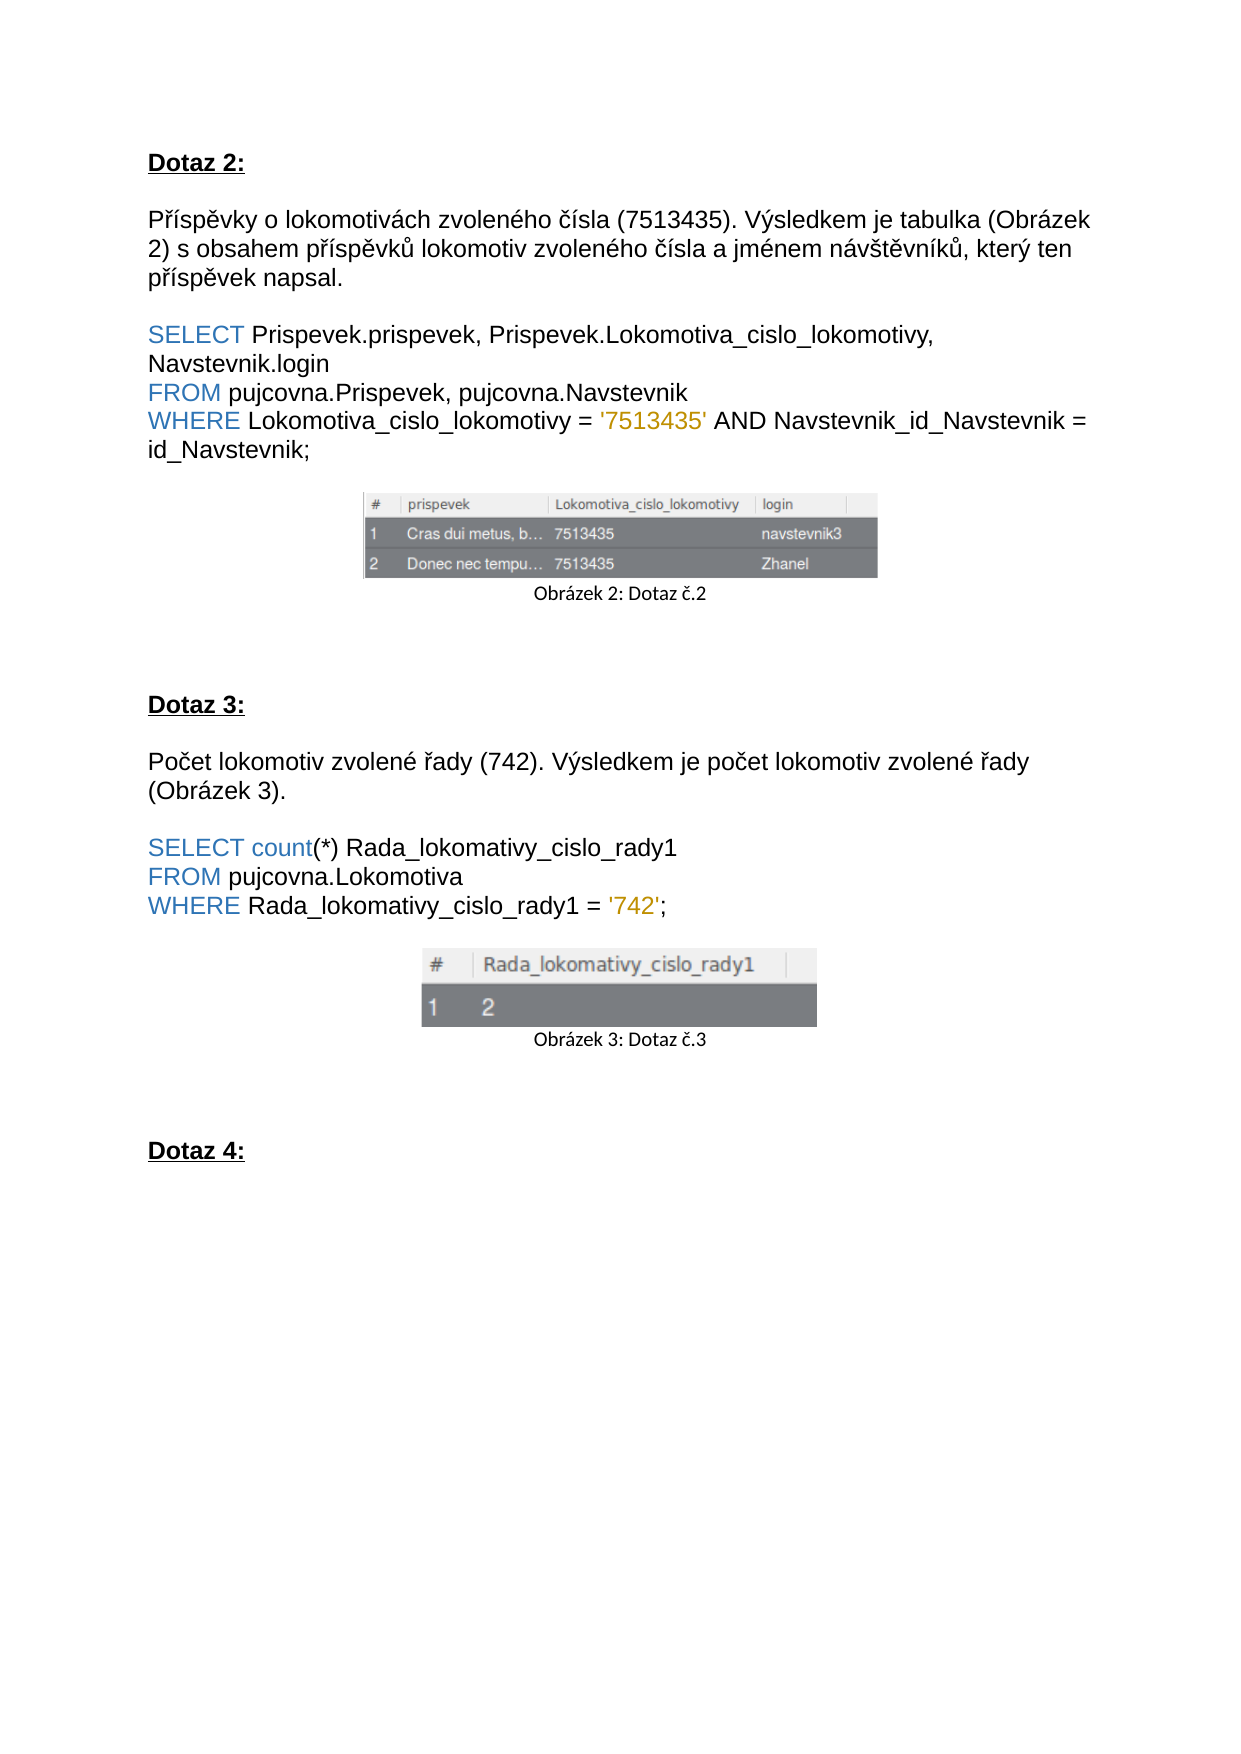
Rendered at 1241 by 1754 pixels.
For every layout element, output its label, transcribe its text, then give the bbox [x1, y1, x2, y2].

text WHERE Lokomotiva_cislo_lokomotivy = '7513435' AND Navstevnik_id_Navstevnik = id_Navstevnik; [148, 406, 1093, 464]
text FROM pujcovna.Prispevek, pujcovna.Navstevnik [148, 378, 1093, 406]
text Příspěvky o lokomotivách zvoleného čísla (7513435). Výsledkem je tabulka (Obrázek 2) s obsahem příspěvků lokomotiv zvoleného čísla a jménem návštěvníků, který ten příspěvek napsal. [148, 205, 1093, 291]
picture [362, 492, 878, 579]
text FROM pujcovna.Lokomotiva [148, 862, 1093, 891]
text Obrázek 2: Dotaz č.2 [148, 580, 1093, 606]
text Dotaz 4: [148, 1136, 1093, 1165]
text SELECT count(*) Rada_lokomativy_cislo_rady1 [148, 833, 1093, 862]
text SELECT Prispevek.prispevek, Prispevek.Lokomotiva_cislo_lokomotivy, Navstevnik.login [148, 320, 1093, 378]
picture [421, 948, 817, 1027]
text WHERE Rada_lokomativy_cislo_rady1 = '742'; [148, 891, 1093, 920]
text Počet lokomotiv zvolené řady (742). Výsledkem je počet lokomotiv zvolené řady (Obrázek 3). [148, 747, 1093, 805]
text Dotaz 2: [148, 148, 1093, 176]
text Obrázek 3: Dotaz č.3 [148, 1027, 1093, 1052]
text Dotaz 3: [148, 690, 1093, 718]
